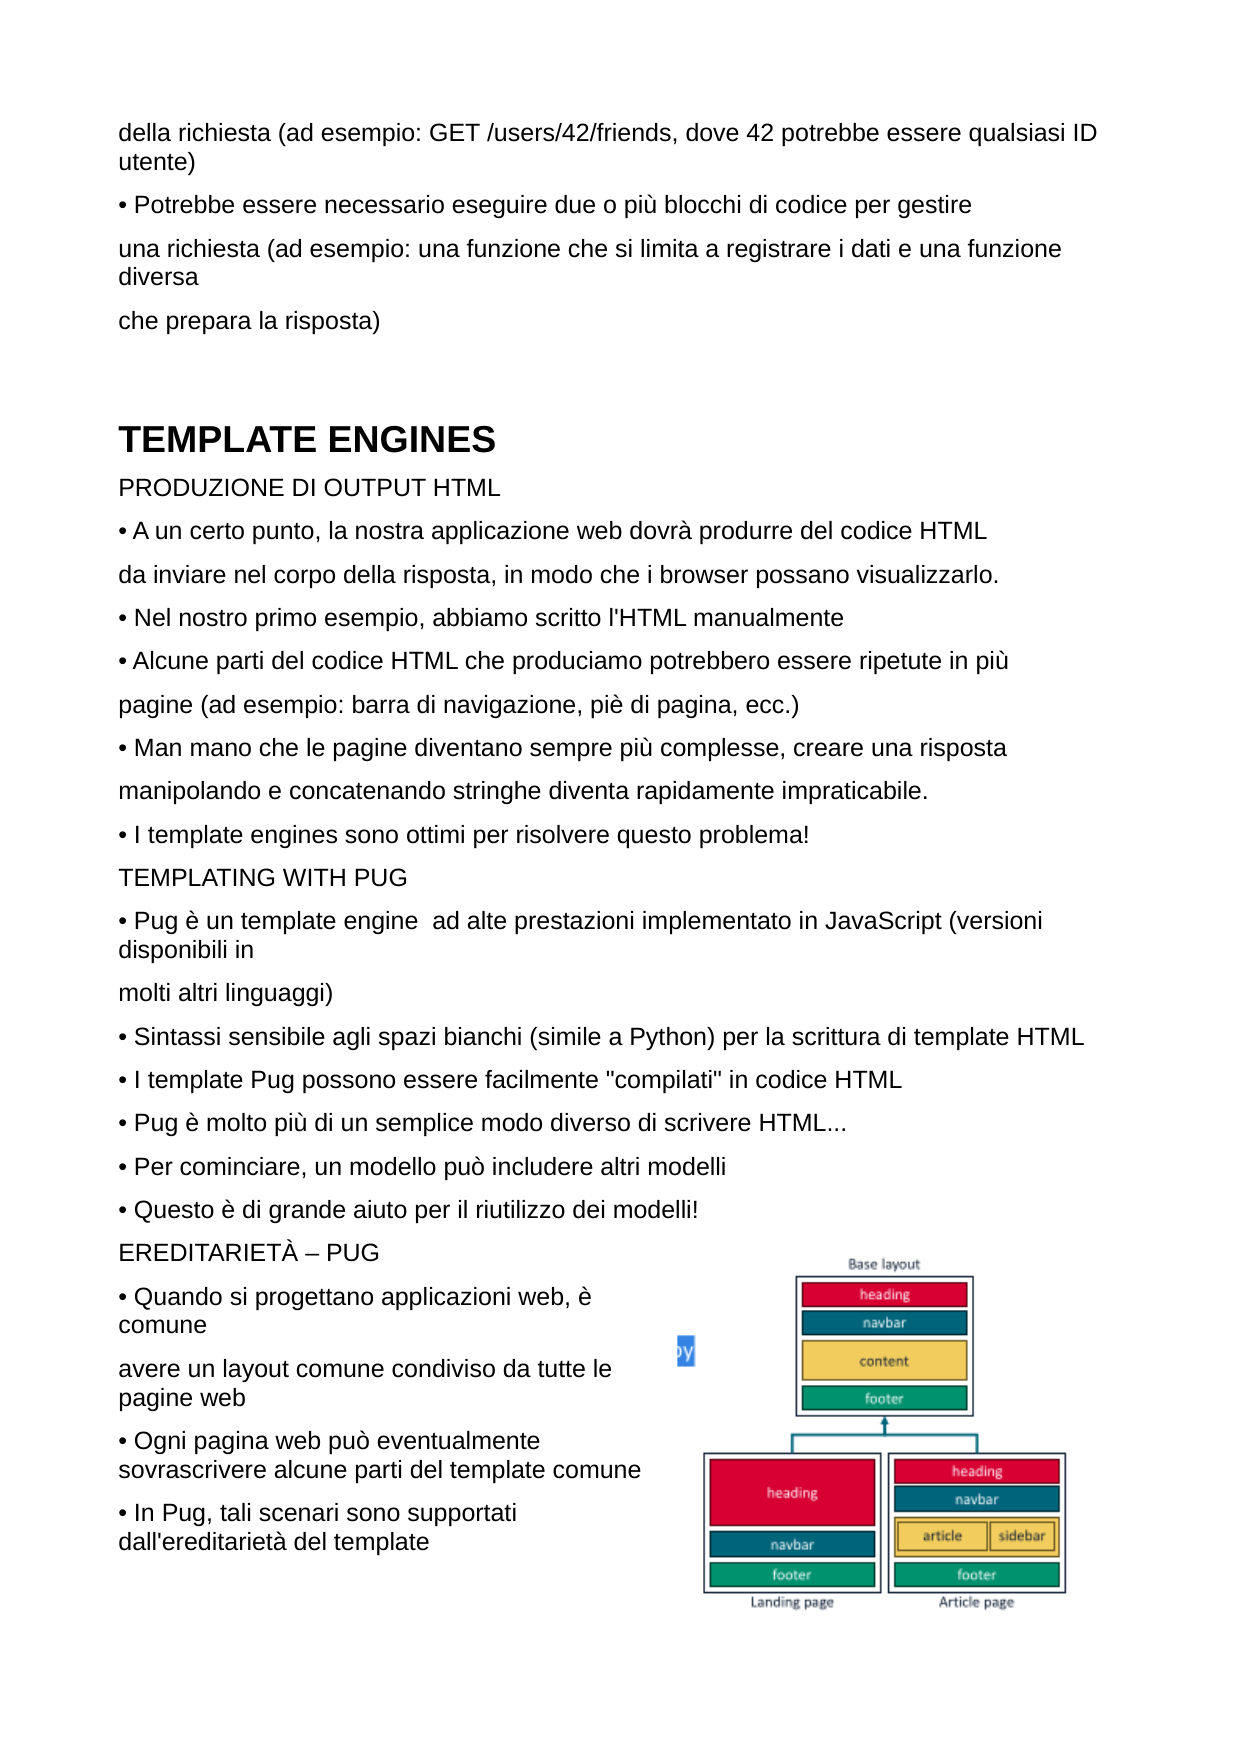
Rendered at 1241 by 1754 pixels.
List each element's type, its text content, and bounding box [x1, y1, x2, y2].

subtitle TEMPLATE ENGINES [118, 417, 1122, 460]
subtitle • Questo è di grande aiuto per il riutilizzo dei modelli! [118, 1195, 1122, 1224]
subtitle EREDITARIETÀ – PUG [118, 1238, 1122, 1267]
subtitle [1082, 1354, 1122, 1411]
subtitle • Alcune parti del codice HTML che produciamo potrebbero essere ripetute in più [118, 646, 1122, 675]
subtitle avere un layout comune condiviso da tutte le pagine web [118, 1354, 677, 1411]
subtitle • Ogni pagina web può eventualmente sovrascrivere alcune parti del template comune [118, 1426, 677, 1483]
subtitle TEMPLATING WITH PUG [118, 863, 1122, 892]
subtitle [1082, 1426, 1122, 1483]
subtitle • I template Pug possono essere facilmente "compilati" in codice HTML [118, 1065, 1122, 1094]
subtitle manipolando e concatenando stringhe diventa rapidamente impraticabile. [118, 776, 1122, 805]
subtitle PRODUZIONE DI OUTPUT HTML [118, 473, 1122, 502]
picture [677, 1248, 1082, 1614]
subtitle [1082, 1282, 1122, 1339]
subtitle che prepara la risposta) [118, 306, 1122, 334]
subtitle • Man mano che le pagine diventano sempre più complesse, creare una risposta [118, 733, 1122, 762]
subtitle [1082, 1498, 1122, 1555]
subtitle • Sintassi sensibile agli spazi bianchi (simile a Python) per la scrittura di template HTML [118, 1022, 1122, 1050]
subtitle una richiesta (ad esempio: una funzione che si limita a registrare i dati e una funzione diversa [118, 233, 1122, 291]
subtitle • Pug è un template engine ad alte prestazioni implementato in JavaScript (versioni disponibili in [118, 906, 1122, 964]
subtitle • Pug è molto più di un semplice modo diverso di scrivere HTML... [118, 1108, 1122, 1137]
subtitle • I template engines sono ottimi per risolvere questo problema! [118, 819, 1122, 848]
subtitle • Potrebbe essere necessario eseguire due o più blocchi di codice per gestire [118, 190, 1122, 219]
subtitle • Quando si progettano applicazioni web, è comune [118, 1282, 677, 1339]
subtitle • A un certo punto, la nostra applicazione web dovrà produrre del codice HTML [118, 516, 1122, 545]
subtitle della richiesta (ad esempio: GET /users/42/friends, dove 42 potrebbe essere qualsiasi ID utente) [118, 118, 1122, 176]
subtitle • Per cominciare, un modello può includere altri modelli [118, 1152, 1122, 1180]
subtitle • In Pug, tali scenari sono supportati dall'ereditarietà del template [118, 1498, 677, 1555]
subtitle • Nel nostro primo esempio, abbiamo scritto l'HTML manualmente [118, 603, 1122, 632]
subtitle pagine (ad esempio: barra di navigazione, piè di pagina, ecc.) [118, 689, 1122, 718]
subtitle molti altri linguaggi) [118, 978, 1122, 1007]
subtitle da inviare nel corpo della risposta, in modo che i browser possano visualizzarlo. [118, 559, 1122, 588]
